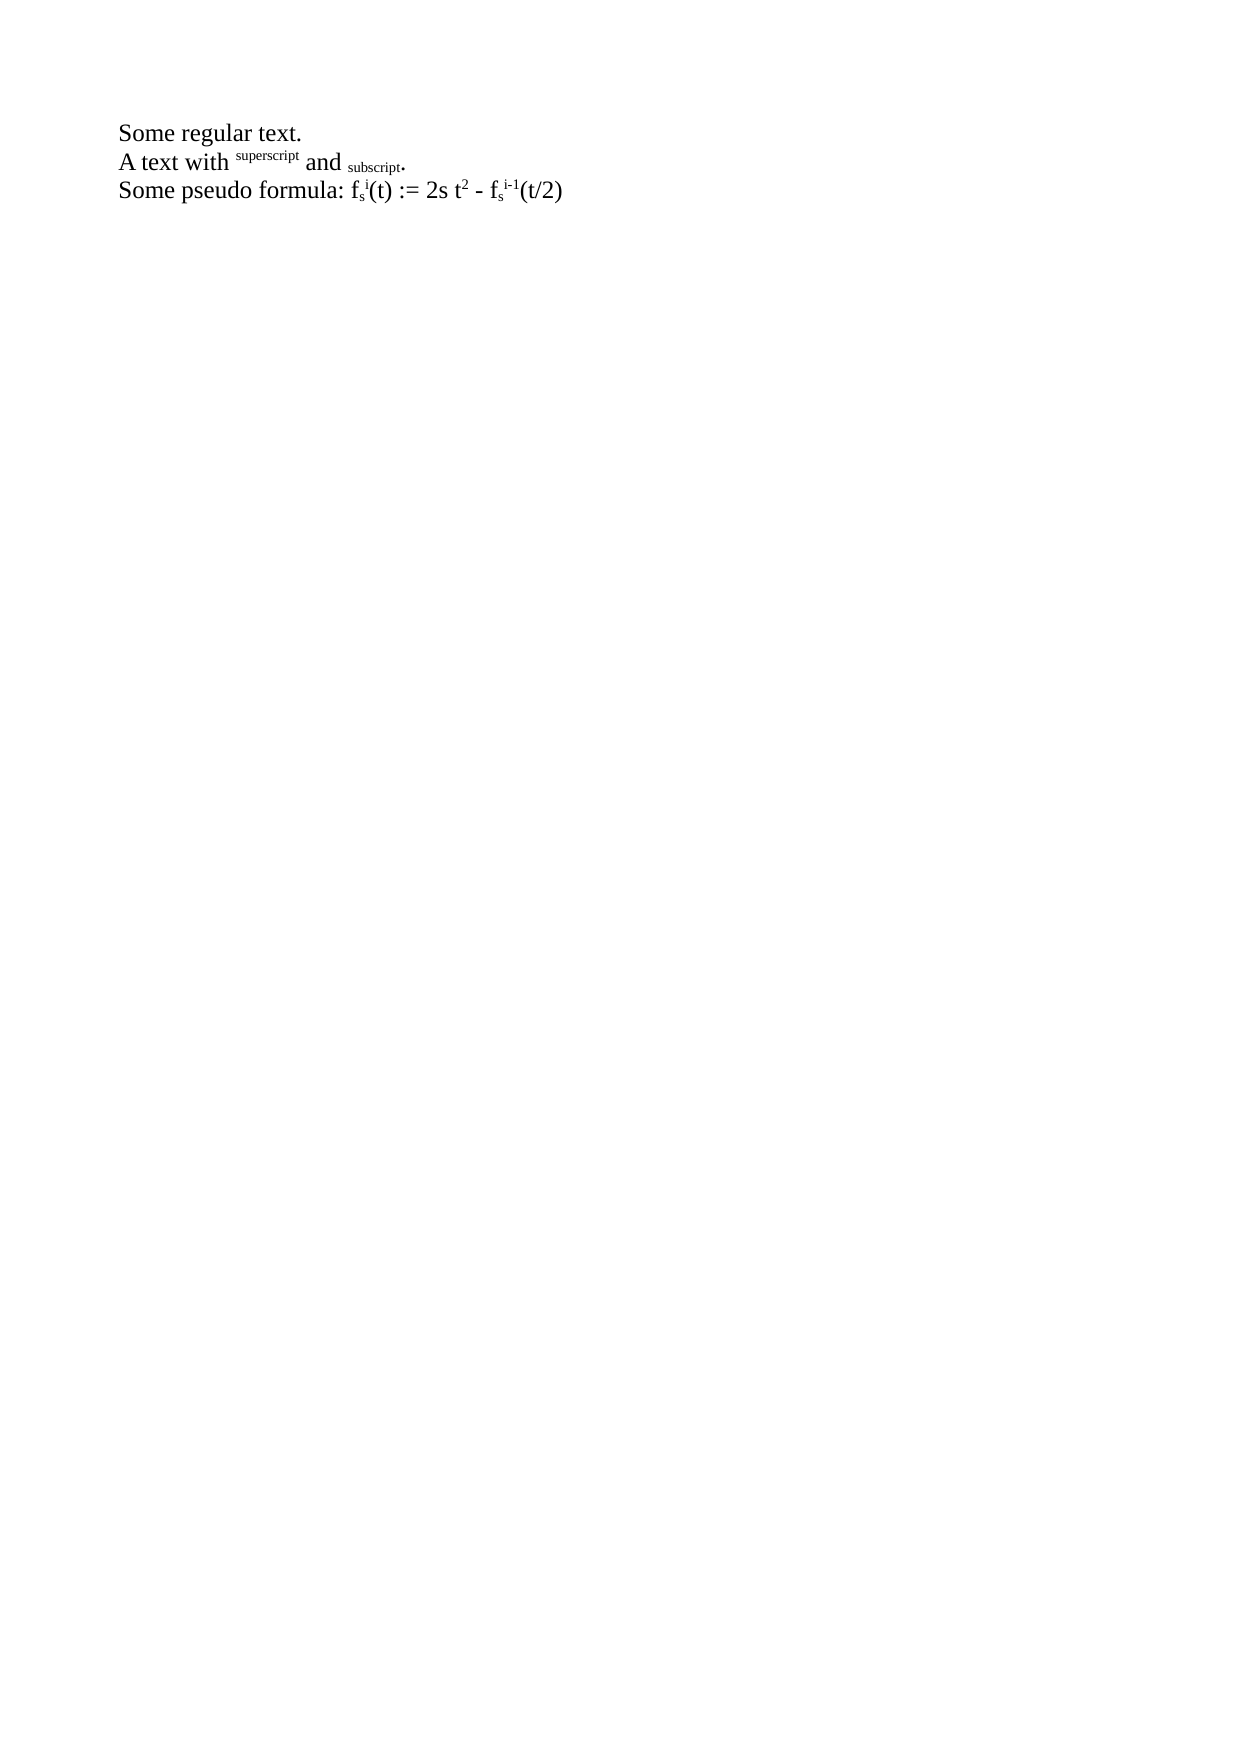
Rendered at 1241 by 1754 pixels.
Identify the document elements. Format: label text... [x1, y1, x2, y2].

text Some regular text. [118, 118, 1122, 147]
text Some pseudo formula: fsi(t) := 2s t2 - fsi-1(t/2) [118, 176, 1122, 204]
text A text with superscript and subscript. [118, 147, 1122, 176]
